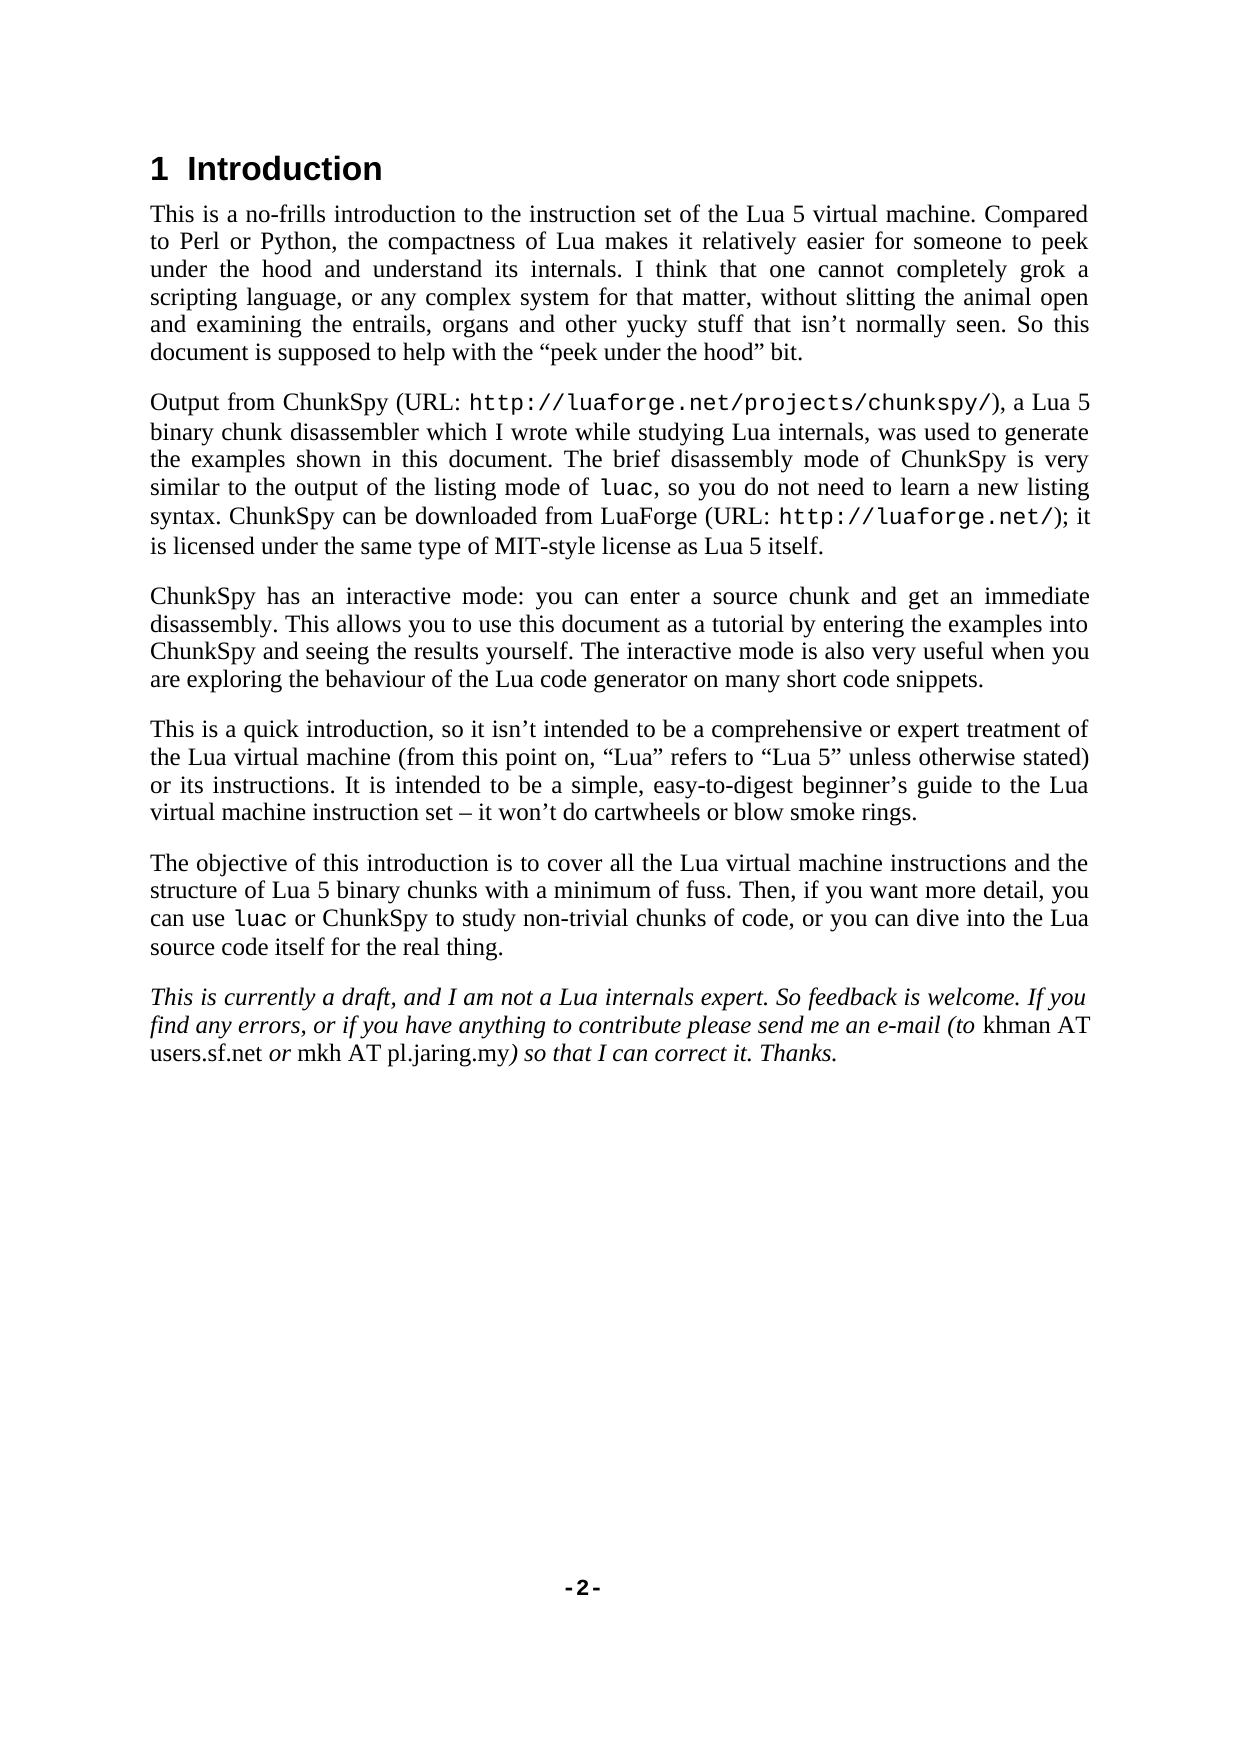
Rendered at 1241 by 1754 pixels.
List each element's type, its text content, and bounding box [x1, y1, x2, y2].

text This is a no-frills introduction to the instruction set of the Lua 5 virtual machine. Compared to Perl or Python, the compactness of Lua makes it relatively easier for someone to peek under the hood and understand its internals. I think that one cannot completely grok a scripting language, or any complex system for that matter, without slitting the animal open and examining the entrails, organs and other yucky stuff that isn’t normally seen. So this document is supposed to help with the “peek under the hood” bit. [150, 200, 1091, 366]
text Output from ChunkSpy (URL: http://luaforge.net/projects/chunkspy/), a Lua 5 binary chunk disassembler which I wrote while studying Lua internals, was used to generate the examples shown in this document. The brief disassembly mode of ChunkSpy is very similar to the output of the listing mode of luac, so you do not need to learn a new listing syntax. ChunkSpy can be downloaded from LuaForge (URL: http://luaforge.net/); it is licensed under the same type of MIT-style license as Lua 5 itself. [150, 388, 1091, 559]
text This is currently a draft, and I am not a Lua internals expert. So feedback is welcome. If you find any errors, or if you have anything to contribute please send me an e-mail (to khman AT users.sf.net or mkh AT pl.jaring.my) so that I can correct it. Thanks. [150, 983, 1091, 1067]
text This is a quick introduction, so it isn’t intended to be a comprehensive or expert treatment of the Lua virtual machine (from this point on, “Lua” refers to “Lua 5” unless otherwise stated) or its instructions. It is intended to be a simple, easy-to-digest beginner’s guide to the Lua virtual machine instruction set – it won’t do cartwheels or blow smoke rings. [150, 715, 1091, 826]
subtitle 1 Introduction [150, 150, 1091, 187]
text ChunkSpy has an interactive mode: you can enter a source chunk and get an immediate disassembly. This allows you to use this document as a tutorial by entering the examples into ChunkSpy and seeing the results yourself. The interactive mode is also very useful when you are exploring the behaviour of the Lua code generator on many short code snippets. [150, 582, 1091, 693]
text The objective of this introduction is to cover all the Lua virtual machine instructions and the structure of Lua 5 binary chunks with a minimum of fuss. Then, if you want more detail, you can use luac or ChunkSpy to study non-trivial chunks of code, or you can dive into the Lua source code itself for the real thing. [150, 849, 1091, 961]
